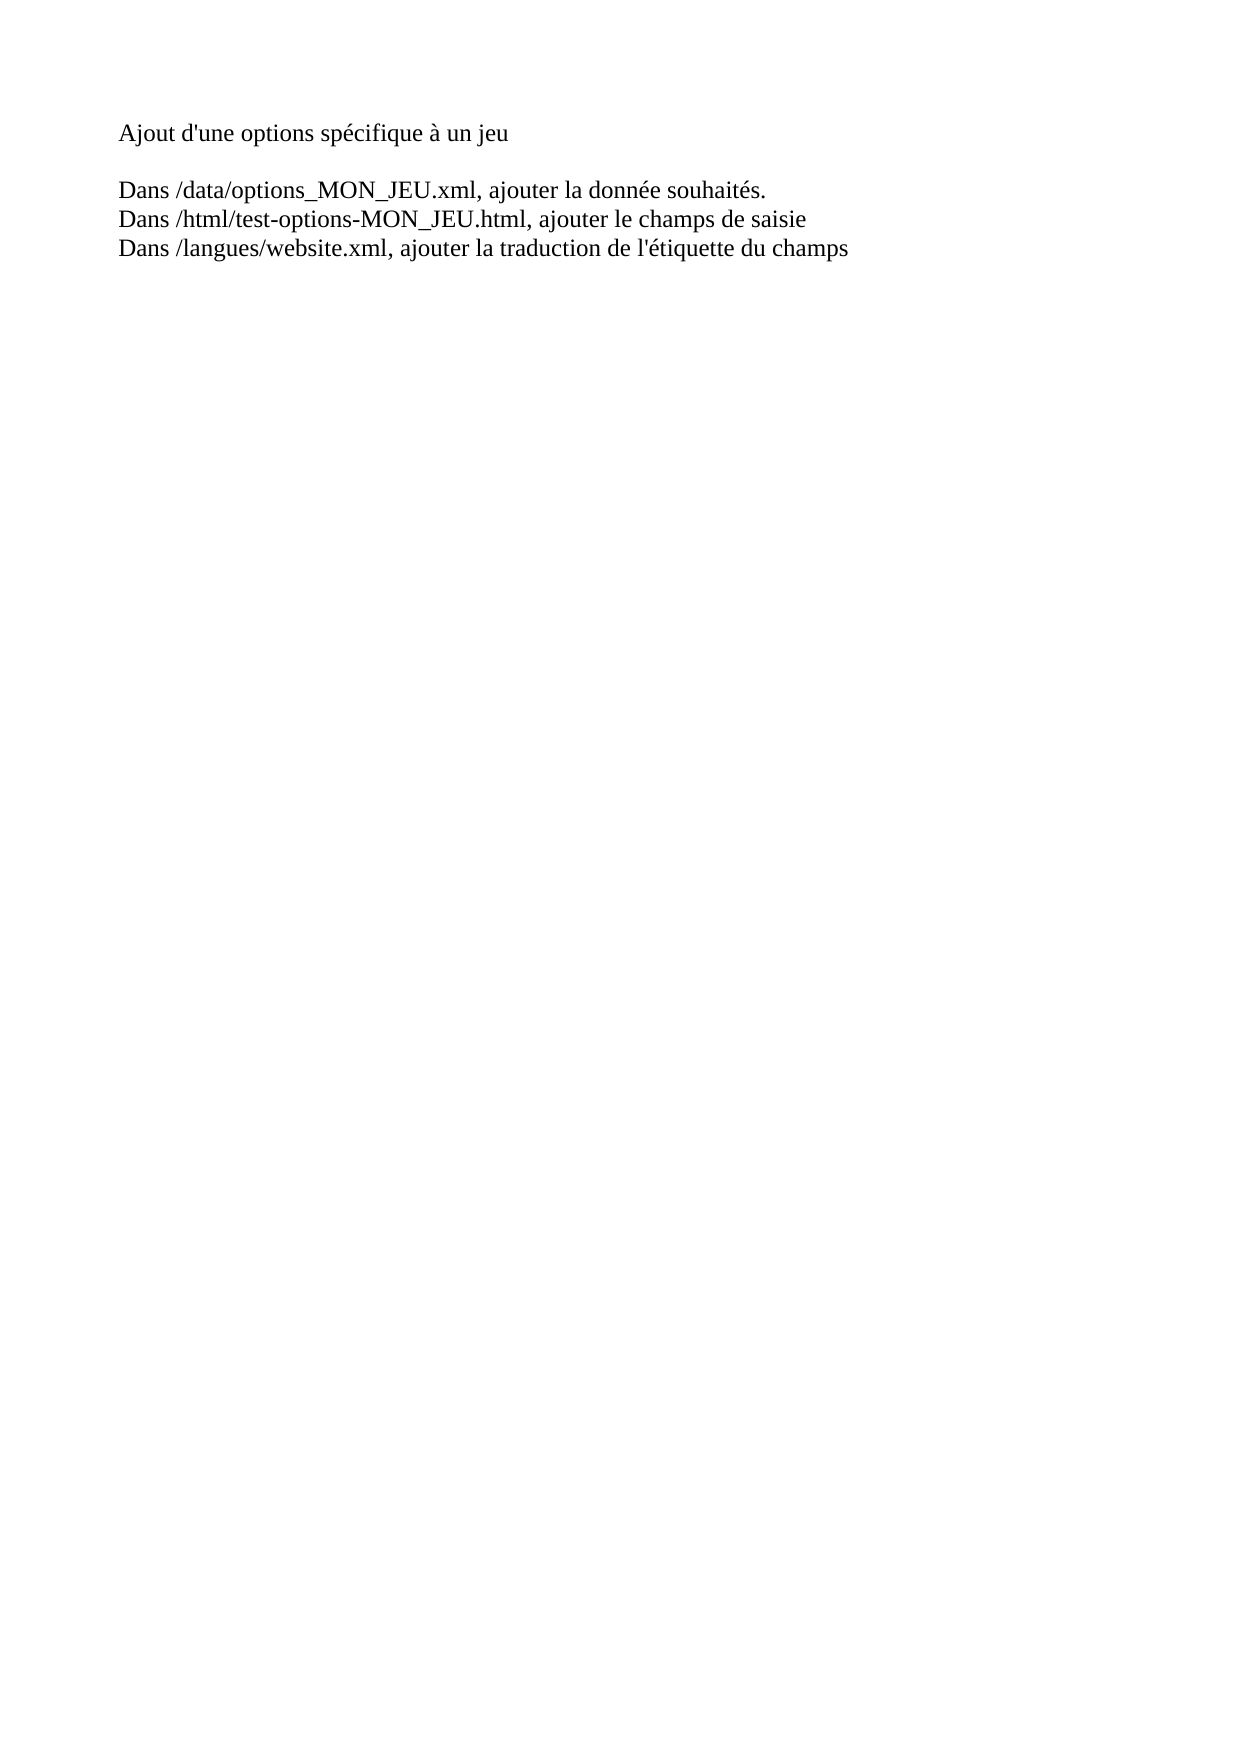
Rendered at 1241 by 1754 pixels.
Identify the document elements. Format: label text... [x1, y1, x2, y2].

text Dans /html/test-options-MON_JEU.html, ajouter le champs de saisie [118, 204, 1122, 233]
text Dans /data/options_MON_JEU.xml, ajouter la donnée souhaités. [118, 176, 1122, 204]
text Ajout d'une options spécifique à un jeu [118, 118, 1122, 147]
text Dans /langues/website.xml, ajouter la traduction de l'étiquette du champs [118, 233, 1122, 262]
